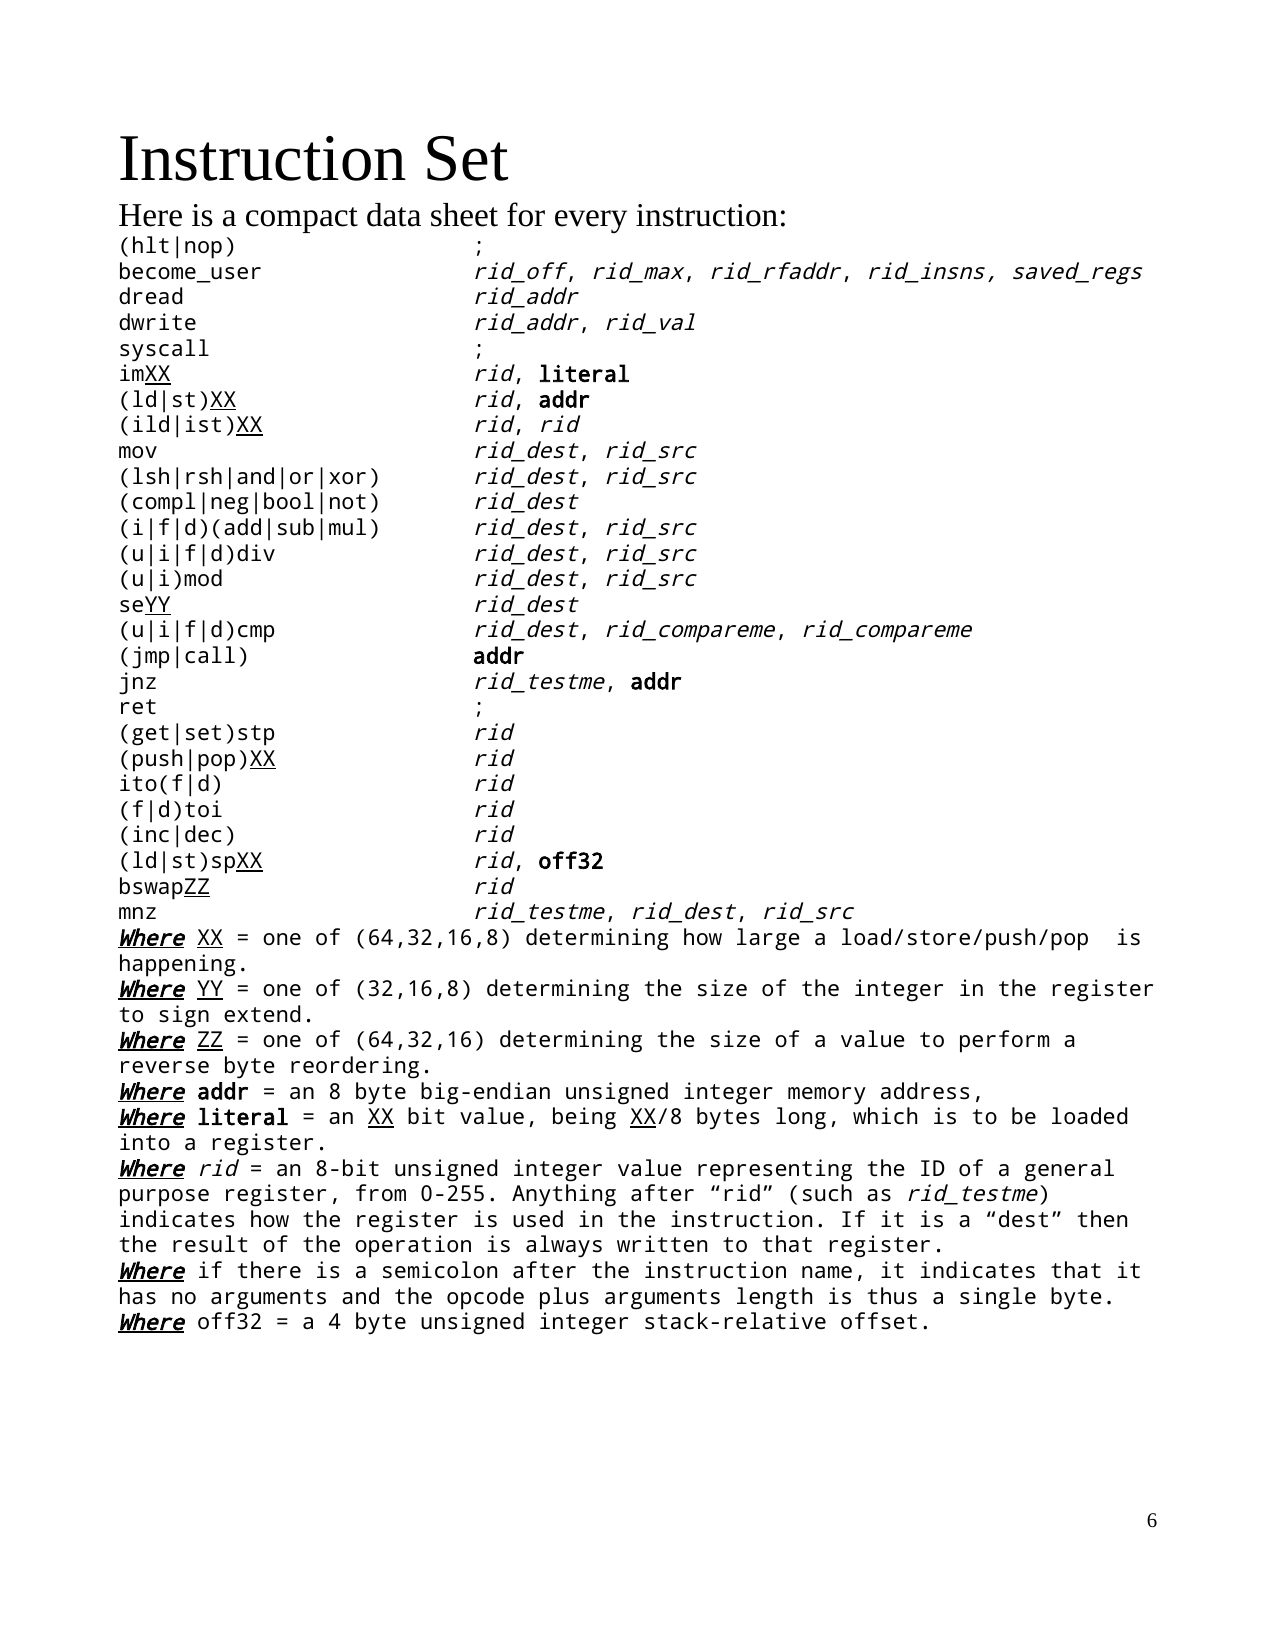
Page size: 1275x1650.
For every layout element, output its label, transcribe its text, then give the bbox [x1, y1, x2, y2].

text (inc|dec) rid [118, 822, 1157, 848]
text ret ; (get|set)stp rid [118, 694, 1157, 746]
text (u|i)mod rid_dest, rid_src [118, 566, 1157, 592]
text (ld|st)spXX rid, off32 bswapZZ rid [118, 848, 1157, 899]
text become_user rid_off, rid_max, rid_rfaddr, rid_insns, saved_regs [118, 259, 1157, 284]
text Instruction Set [118, 118, 1157, 195]
text seYY rid_dest [118, 592, 1157, 617]
text Where addr = an 8 byte big-endian unsigned integer memory address, Where literal = an XX bit value, being XX/8 bytes long, which is to be loaded into a register. [118, 1079, 1157, 1156]
text Where XX = one of (64,32,16,8) determining how large a load/store/push/pop is happening. Where YY = one of (32,16,8) determining the size of the integer in the register to sign extend. Where ZZ = one of (64,32,16) determining the size of a value to perform a reverse byte reordering. [118, 925, 1157, 1079]
text (jmp|call) addr [118, 643, 1157, 669]
text (f|d)toi rid [118, 797, 1157, 822]
text Where if there is a semicolon after the instruction name, it indicates that it has no arguments and the opcode plus arguments length is thus a single byte. [118, 1258, 1157, 1309]
text dread rid_addr [118, 284, 1157, 310]
text dwrite rid_addr, rid_val syscall ; imXX rid, literal (ld|st)XX rid, addr (ild|ist)XX rid, rid mov rid_dest, rid_src (lsh|rsh|and|or|xor) rid_dest, rid_src (compl|neg|bool|not) rid_dest [118, 310, 1157, 515]
text mnz rid_testme, rid_dest, rid_src [118, 899, 1157, 925]
text Where off32 = a 4 byte unsigned integer stack-relative offset. [118, 1309, 1157, 1335]
text (hlt|nop) ; [118, 233, 1157, 259]
text ito(f|d) rid [118, 771, 1157, 797]
text Where rid = an 8-bit unsigned integer value representing the ID of a general purpose register, from 0-255. Anything after “rid” (such as rid_testme) indicates how the register is used in the instruction. If it is a “dest” then the result of the operation is always written to that register. [118, 1156, 1157, 1258]
text (u|i|f|d)div rid_dest, rid_src [118, 541, 1157, 566]
text (i|f|d)(add|sub|mul) rid_dest, rid_src [118, 515, 1157, 541]
text jnz rid_testme, addr [118, 669, 1157, 694]
text (u|i|f|d)cmp rid_dest, rid_compareme, rid_compareme [118, 617, 1157, 643]
text Here is a compact data sheet for every instruction: [118, 195, 1157, 233]
text (push|pop)XX rid [118, 746, 1157, 771]
